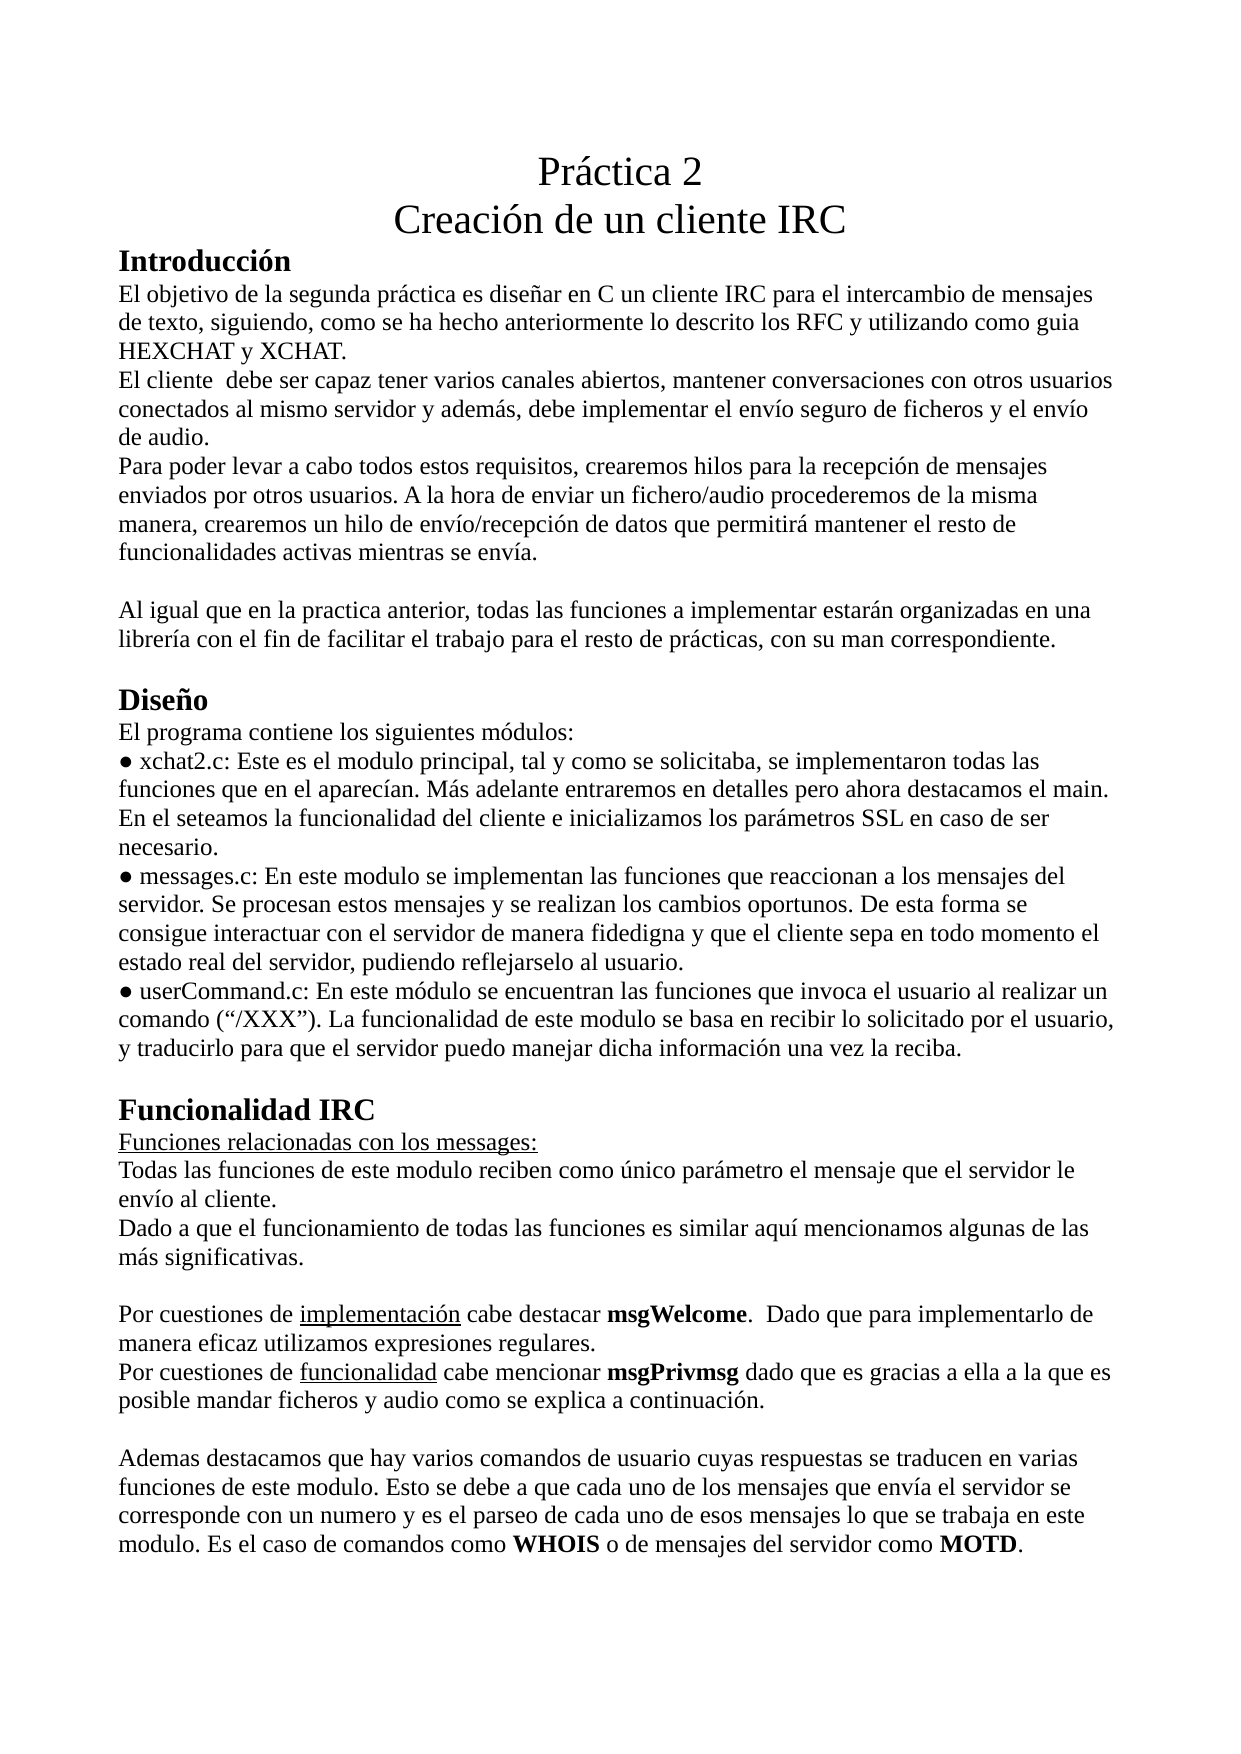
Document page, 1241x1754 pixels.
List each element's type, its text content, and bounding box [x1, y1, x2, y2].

text Todas las funciones de este modulo reciben como único parámetro el mensaje que el servidor le envío al cliente. [118, 1156, 1122, 1213]
text Por cuestiones de funcionalidad cabe mencionar msgPrivmsg dado que es gracias a ella a la que es posible mandar ficheros y audio como se explica a continuación. [118, 1357, 1122, 1414]
text Introducción [118, 243, 1122, 279]
text Ademas destacamos que hay varios comandos de usuario cuyas respuestas se traducen en varias funciones de este modulo. Esto se debe a que cada uno de los mensajes que envía el servidor se corresponde con un numero y es el parseo de cada uno de esos mensajes lo que se trabaja en este modulo. Es el caso de comandos como WHOIS o de mensajes del servidor como MOTD. [118, 1443, 1122, 1558]
text Creación de un cliente IRC [118, 195, 1122, 243]
text ● messages.c: En este modulo se implementan las funciones que reaccionan a los mensajes del servidor. Se procesan estos mensajes y se realizan los cambios oportunos. De esta forma se consigue interactuar con el servidor de manera fidedigna y que el cliente sepa en todo momento el estado real del servidor, pudiendo reflejarselo al usuario. [118, 861, 1122, 976]
text El programa contiene los siguientes módulos: [118, 717, 1122, 746]
text Por cuestiones de implementación cabe destacar msgWelcome. Dado que para implementarlo de manera eficaz utilizamos expresiones regulares. [118, 1299, 1122, 1357]
text Para poder levar a cabo todos estos requisitos, crearemos hilos para la recepción de mensajes enviados por otros usuarios. A la hora de enviar un fichero/audio procederemos de la misma manera, crearemos un hilo de envío/recepción de datos que permitirá mantener el resto de funcionalidades activas mientras se envía. [118, 451, 1122, 566]
text Dado a que el funcionamiento de todas las funciones es similar aquí mencionamos algunas de las más significativas. [118, 1213, 1122, 1271]
text Práctica 2 [118, 147, 1122, 195]
text Funciones relacionadas con los messages: [118, 1127, 1122, 1156]
text ● xchat2.c: Este es el modulo principal, tal y como se solicitaba, se implementaron todas las funciones que en el aparecían. Más adelante entraremos en detalles pero ahora destacamos el main. En el seteamos la funcionalidad del cliente e inicializamos los parámetros SSL en caso de ser necesario. [118, 746, 1122, 861]
text El objetivo de la segunda práctica es diseñar en C un cliente IRC para el intercambio de mensajes de texto, siguiendo, como se ha hecho anteriormente lo descrito los RFC y utilizando como guia HEXCHAT y XCHAT. [118, 279, 1122, 365]
text Funcionalidad IRC [118, 1091, 1122, 1127]
text ● userCommand.c: En este módulo se encuentran las funciones que invoca el usuario al realizar un comando (“/XXX”). La funcionalidad de este modulo se basa en recibir lo solicitado por el usuario, y traducirlo para que el servidor puedo manejar dicha información una vez la reciba. [118, 976, 1122, 1062]
text El cliente debe ser capaz tener varios canales abiertos, mantener conversaciones con otros usuarios conectados al mismo servidor y además, debe implementar el envío seguro de ficheros y el envío de audio. [118, 365, 1122, 451]
text Diseño [118, 681, 1122, 717]
text Al igual que en la practica anterior, todas las funciones a implementar estarán organizadas en una librería con el fin de facilitar el trabajo para el resto de prácticas, con su man correspondiente. [118, 595, 1122, 652]
